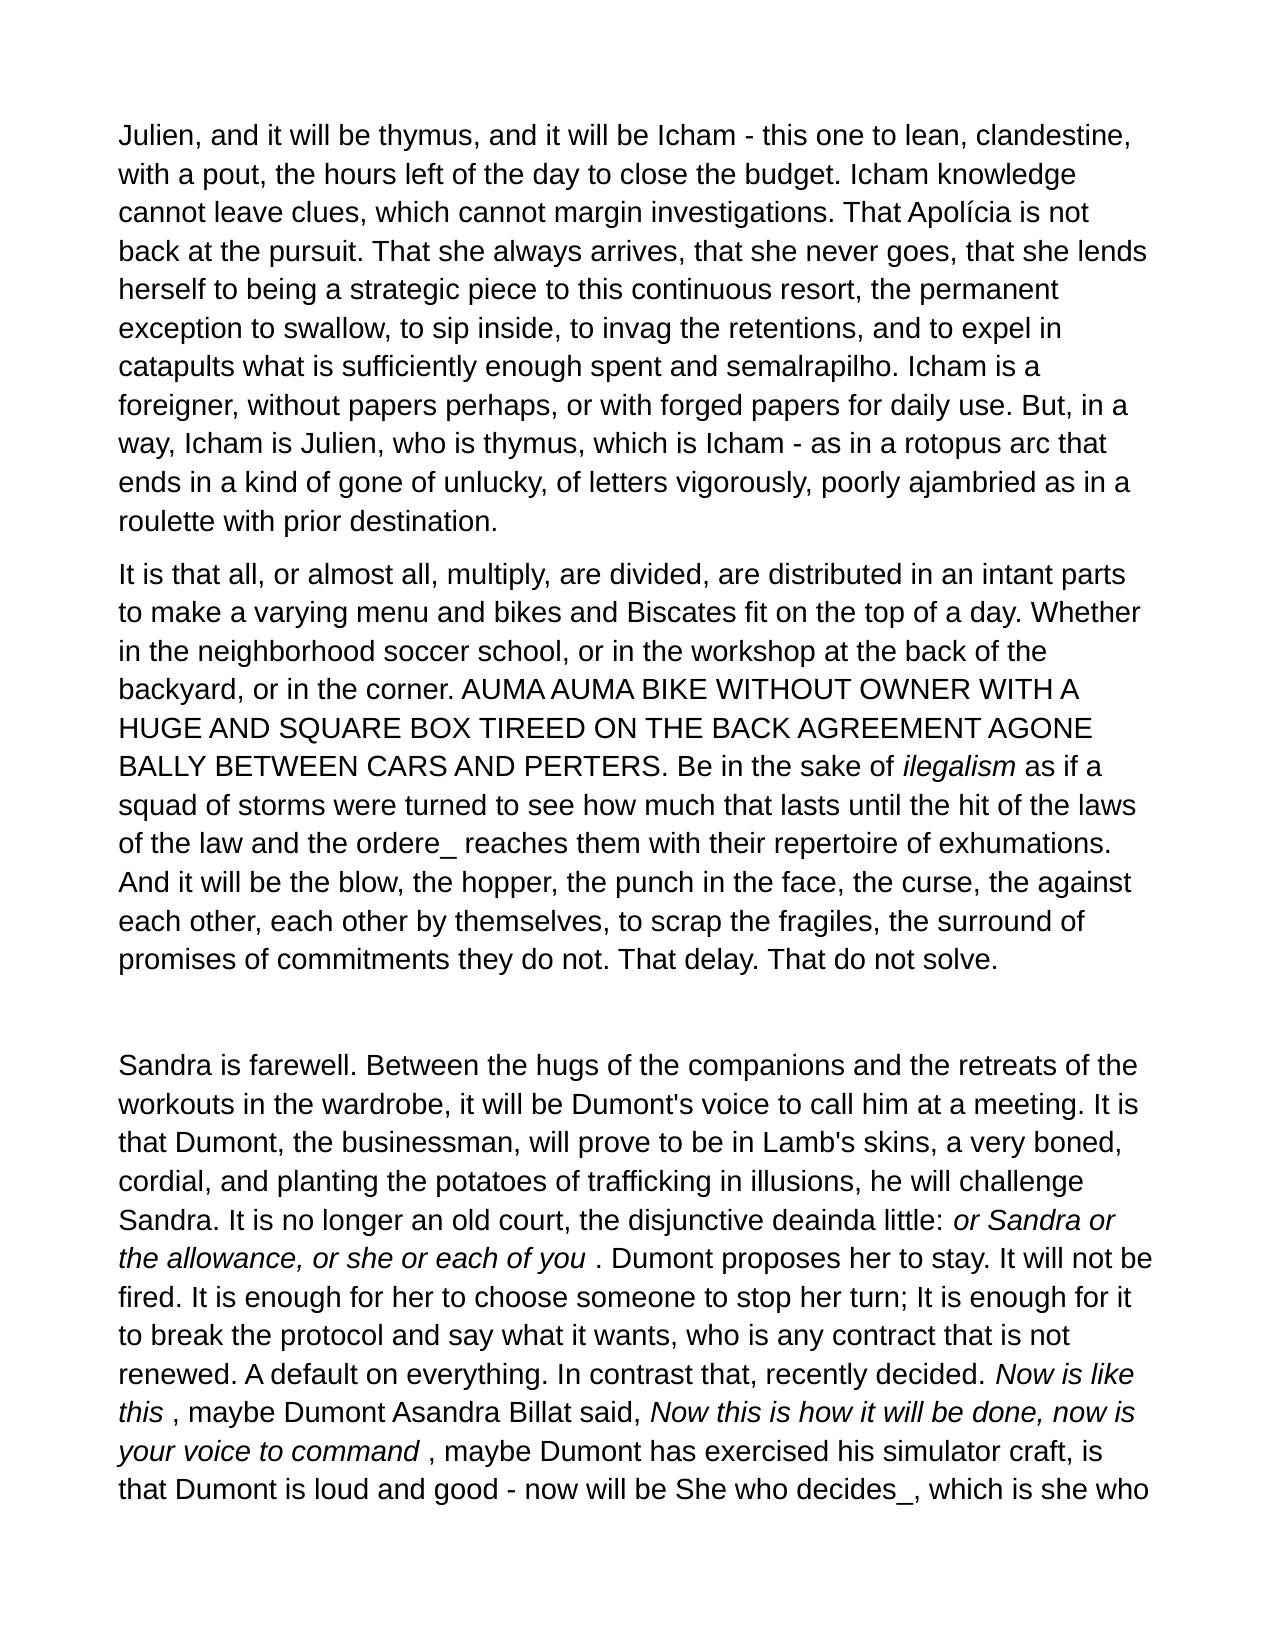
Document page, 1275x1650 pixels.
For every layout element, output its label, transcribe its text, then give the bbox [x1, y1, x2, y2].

text Sandra is farewell. Between the hugs of the companions and the retreats of the workouts in the wardrobe, it will be Dumont's voice to call him at a meeting. It is that Dumont, the businessman, will prove to be in Lamb's skins, a very boned, cordial, and planting the potatoes of trafficking in illusions, he will challenge Sandra. It is no longer an old court, the disjunctive deainda little: or Sandra or the allowance, or she or each of you . Dumont proposes her to stay. It will not be fired. It is enough for her to choose someone to stop her turn; It is enough for it to break the protocol and say what it wants, who is any contract that is not renewed. A default on everything. In contrast that, recently decided. Now is like this , maybe Dumont Asandra Billat said, Now this is how it will be done, now is your voice to command , maybe Dumont has exercised his simulator craft, is that Dumont is loud and good - now will be She who decides_, which is she who [118, 1048, 1157, 1506]
text It is that all, or almost all, multiply, are divided, are distributed in an intant parts to make a varying menu and bikes and Biscates fit on the top of a day. Whether in the neighborhood soccer school, or in the workshop at the back of the backyard, or in the corner. AUMA AUMA BIKE WITHOUT OWNER WITH A HUGE AND SQUARE BOX TIREED ON THE BACK AGREEMENT AGONE BALLY BETWEEN CARS AND PERTERS. Be in the sake of ilegalism as if a squad of storms were turned to see how much that lasts until the hit of the laws of the law and the ordere_ reaches them with their repertoire of exhumations. And it will be the blow, the hopper, the punch in the face, the curse, the against each other, each other by themselves, to scrap the fragiles, the surround of promises of commitments they do not. That delay. That do not solve. [118, 557, 1157, 976]
text Julien, and it will be thymus, and it will be Icham - this one to lean, clandestine, with a pout, the hours left of the day to close the budget. Icham knowledge cannot leave clues, which cannot margin investigations. That Apolícia is not back at the pursuit. That she always arrives, that she never goes, that she lends herself to being a strategic piece to this continuous resort, the permanent exception to swallow, to sip inside, to invag the retentions, and to expel in catapults what is sufficiently enough spent and semalrapilho. Icham is a foreigner, without papers perhaps, or with forged papers for daily use. But, in a way, Icham is Julien, who is thymus, which is Icham - as in a rotopus arc that ends in a kind of gone of unlucky, of letters vigorously, poorly ajambried as in a roulette with prior destination. [118, 118, 1157, 537]
